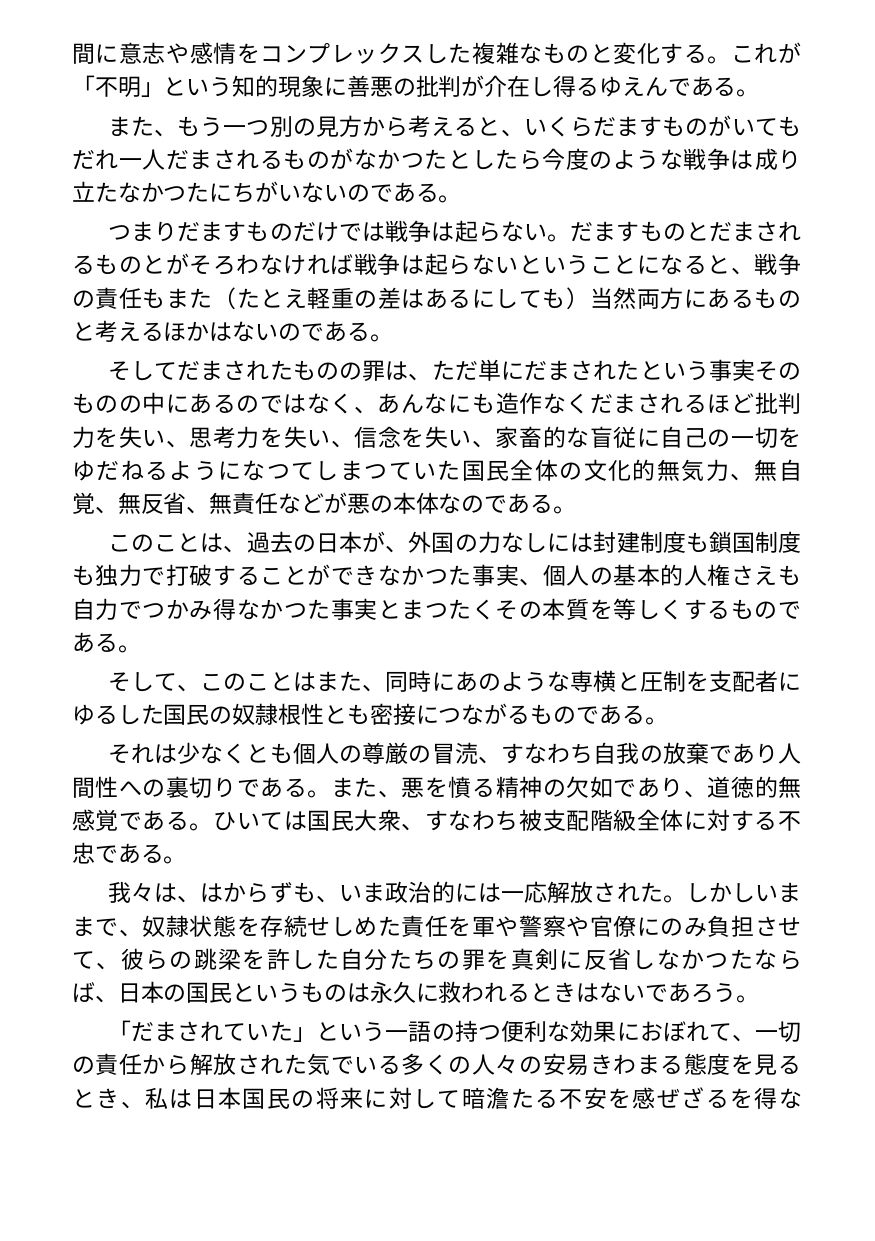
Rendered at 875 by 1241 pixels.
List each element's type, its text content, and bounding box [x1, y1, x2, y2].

text また、もう一つ別の見方から考えると、いくらだますものがいてもだれ一人だまされるものがなかつたとしたら今度のような戦争は成り立たなかつたにちがいないのである。 [72, 108, 802, 208]
text つまりだますものだけでは戦争は起らない。だますものとだまされるものとがそろわなければ戦争は起らないということになると、戦争の責任もまた（たとえ軽重の差はあるにしても）当然両方にあるものと考えるほかはないのである。 [72, 214, 802, 347]
text このことは、過去の日本が、外国の力なしには封建制度も鎖国制度も独力で打破することができなかつた事実、個人の基本的人権さえも自力でつかみ得なかつた事実とまつたくその本質を等しくするものである。 [72, 525, 802, 658]
text そしてだまされたものの罪は、ただ単にだまされたという事実そのものの中にあるのではなく、あんなにも造作なくだまされるほど批判力を失い、思考力を失い、信念を失い、家畜的な盲従に自己の一切をゆだねるようになつてしまつていた国民全体の文化的無気力、無自覚、無反省、無責任などが悪の本体なのである。 [72, 353, 802, 519]
text 「だまされていた」という一語の持つ便利な効果におぼれて、一切の責任から解放された気でいる多くの人々の安易きわまる態度を見るとき、私は日本国民の将来に対して暗澹たる不安を感ぜざるを得な [72, 1014, 802, 1114]
text それは少なくとも個人の尊厳の冒涜、すなわち自我の放棄であり人間性への裏切りである。また、悪を憤る精神の欠如であり、道徳的無感覚である。ひいては国民大衆、すなわち被支配階級全体に対する不忠である。 [72, 736, 802, 869]
text 間に意志や感情をコンプレックスした複雑なものと変化する。これが「不明」という知的現象に善悪の批判が介在し得るゆえんである。 [72, 36, 802, 102]
text そして、このことはまた、同時にあのような専横と圧制を支配者にゆるした国民の奴隷根性とも密接につながるものである。 [72, 664, 802, 730]
text 我々は、はからずも、いま政治的には一応解放された。しかしいままで、奴隷状態を存続せしめた責任を軍や警察や官僚にのみ負担させて、彼らの跳梁を許した自分たちの罪を真剣に反省しなかつたならば、日本の国民というものは永久に救われるときはないであろう。 [72, 875, 802, 1008]
